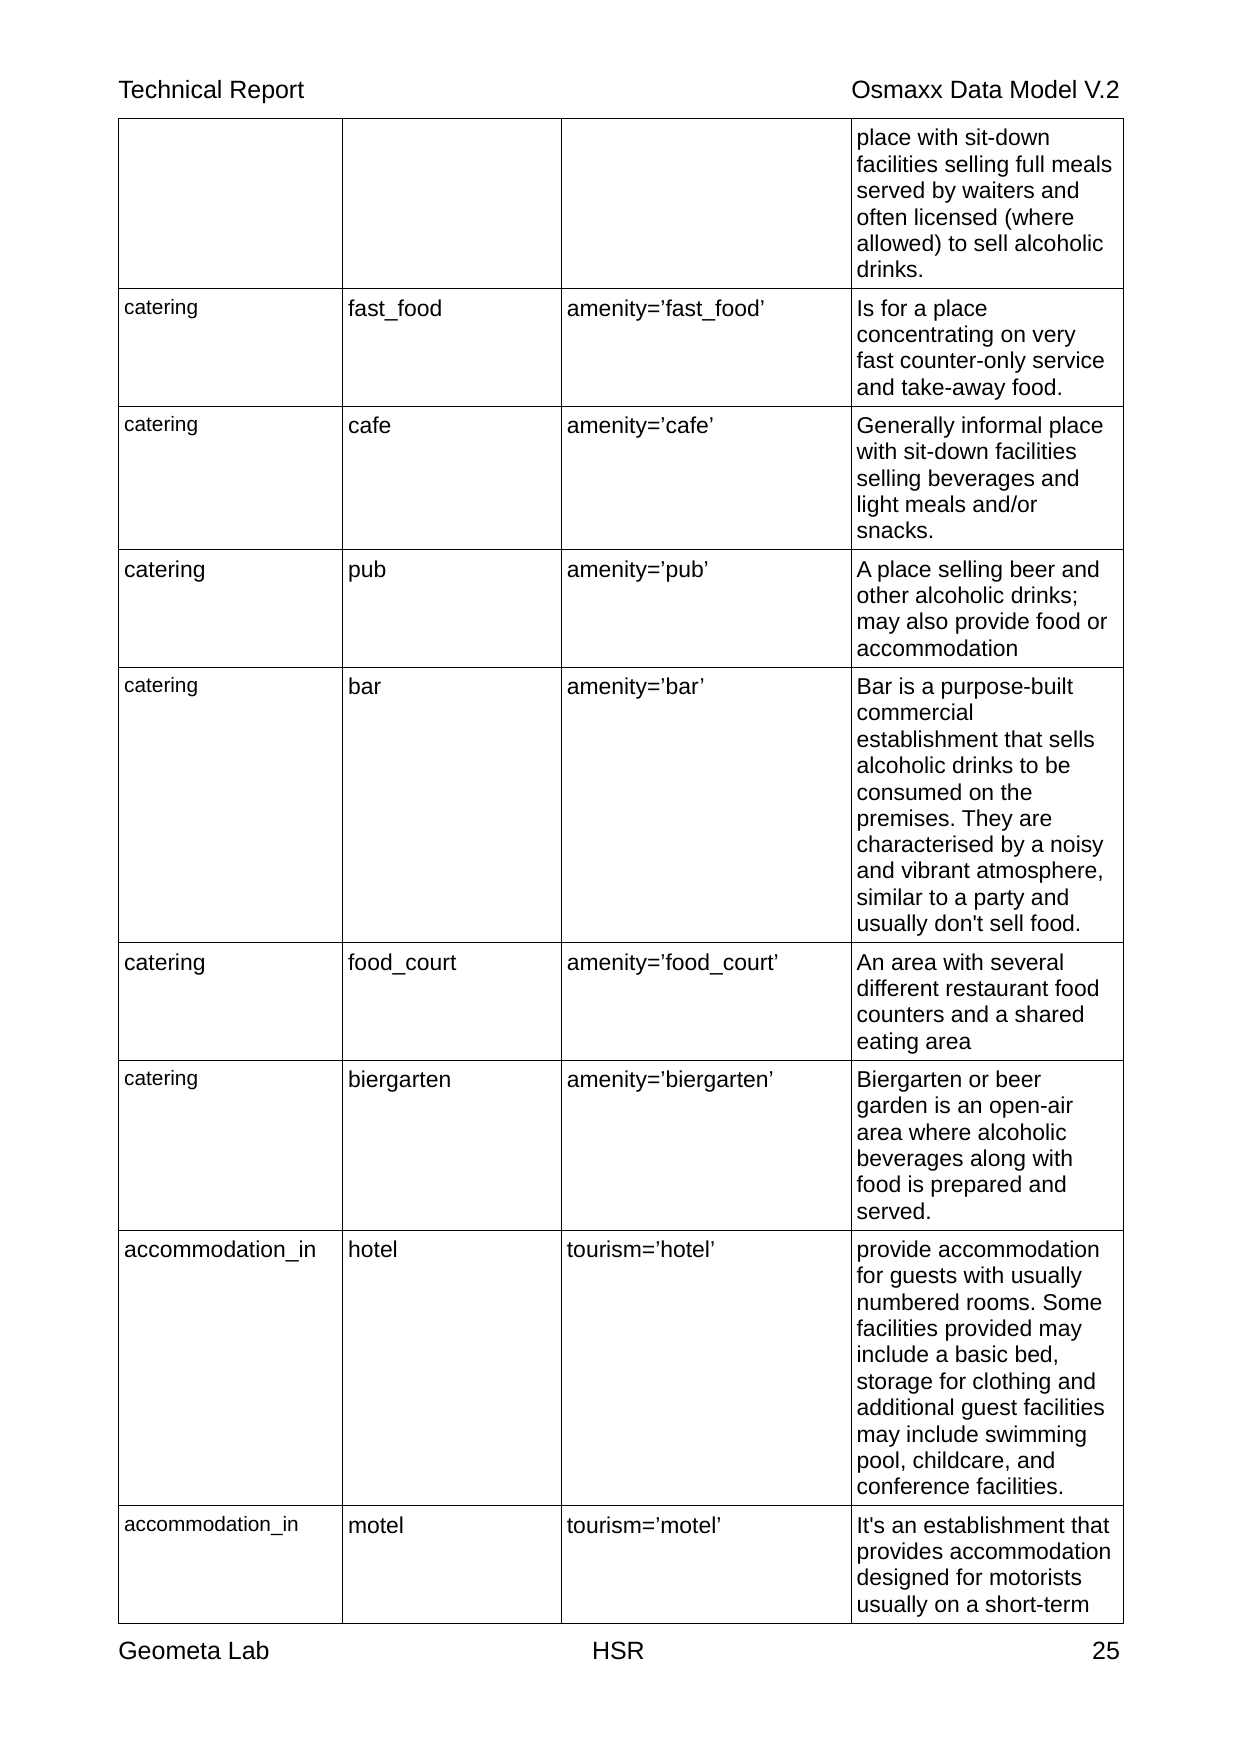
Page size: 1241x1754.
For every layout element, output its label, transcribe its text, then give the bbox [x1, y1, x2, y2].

table_cell pub [343, 550, 561, 667]
table_cell An area with several different restaurant food counters and a shared eating area [852, 943, 1123, 1060]
table_cell amenity=’pub’ [562, 550, 851, 667]
table_cell [562, 119, 851, 288]
table_cell amenity=’fast_food’ [562, 289, 851, 406]
table_cell Biergarten or beer garden is an open-air area where alcoholic beverages along with food is prepared and served. [852, 1061, 1123, 1230]
table_cell biergarten [343, 1061, 561, 1230]
table_cell cafe [343, 407, 561, 549]
table_cell catering [119, 1061, 342, 1230]
table_cell amenity=’biergarten’ [562, 1061, 851, 1230]
table_cell Is for a place concentrating on very fast counter-only service and take-away food. [852, 289, 1123, 406]
table_cell [119, 119, 342, 288]
table_cell amenity=’food_court’ [562, 943, 851, 1060]
table_cell catering [119, 668, 342, 942]
table_cell accommodation_in [119, 1506, 342, 1623]
table_cell place with sit-down facilities selling full meals served by waiters and often licensed (where allowed) to sell alcoholic drinks. [852, 119, 1123, 288]
table_cell [343, 119, 561, 288]
table_cell food_court [343, 943, 561, 1060]
table_cell Generally informal place with sit-down facilities selling beverages and light meals and/or snacks. [852, 407, 1123, 549]
table_cell bar [343, 668, 561, 942]
table_cell tourism=’motel’ [562, 1506, 851, 1623]
table_cell Bar is a purpose-built commercial establishment that sells alcoholic drinks to be consumed on the premises. They are characterised by a noisy and vibrant atmosphere, similar to a party and usually don't sell food. [852, 668, 1123, 942]
table_cell motel [343, 1506, 561, 1623]
table_cell amenity=’cafe’ [562, 407, 851, 549]
table_cell amenity=’bar’ [562, 668, 851, 942]
table_cell provide accommodation for guests with usually numbered rooms. Some facilities provided may include a basic bed, storage for clothing and additional guest facilities may include swimming pool, childcare, and conference facilities. [852, 1231, 1123, 1505]
table_cell catering [119, 550, 342, 667]
table_cell catering [119, 289, 342, 406]
table_cell tourism=’hotel’ [562, 1231, 851, 1505]
table_cell It's an establishment that provides accommodation designed for motorists usually on a short-term [852, 1506, 1123, 1623]
table_cell catering [119, 407, 342, 549]
table_cell accommodation_in [119, 1231, 342, 1505]
table_cell catering [119, 943, 342, 1060]
table_cell hotel [343, 1231, 561, 1505]
table_cell A place selling beer and other alcoholic drinks; may also provide food or accommodation [852, 550, 1123, 667]
table_cell fast_food [343, 289, 561, 406]
